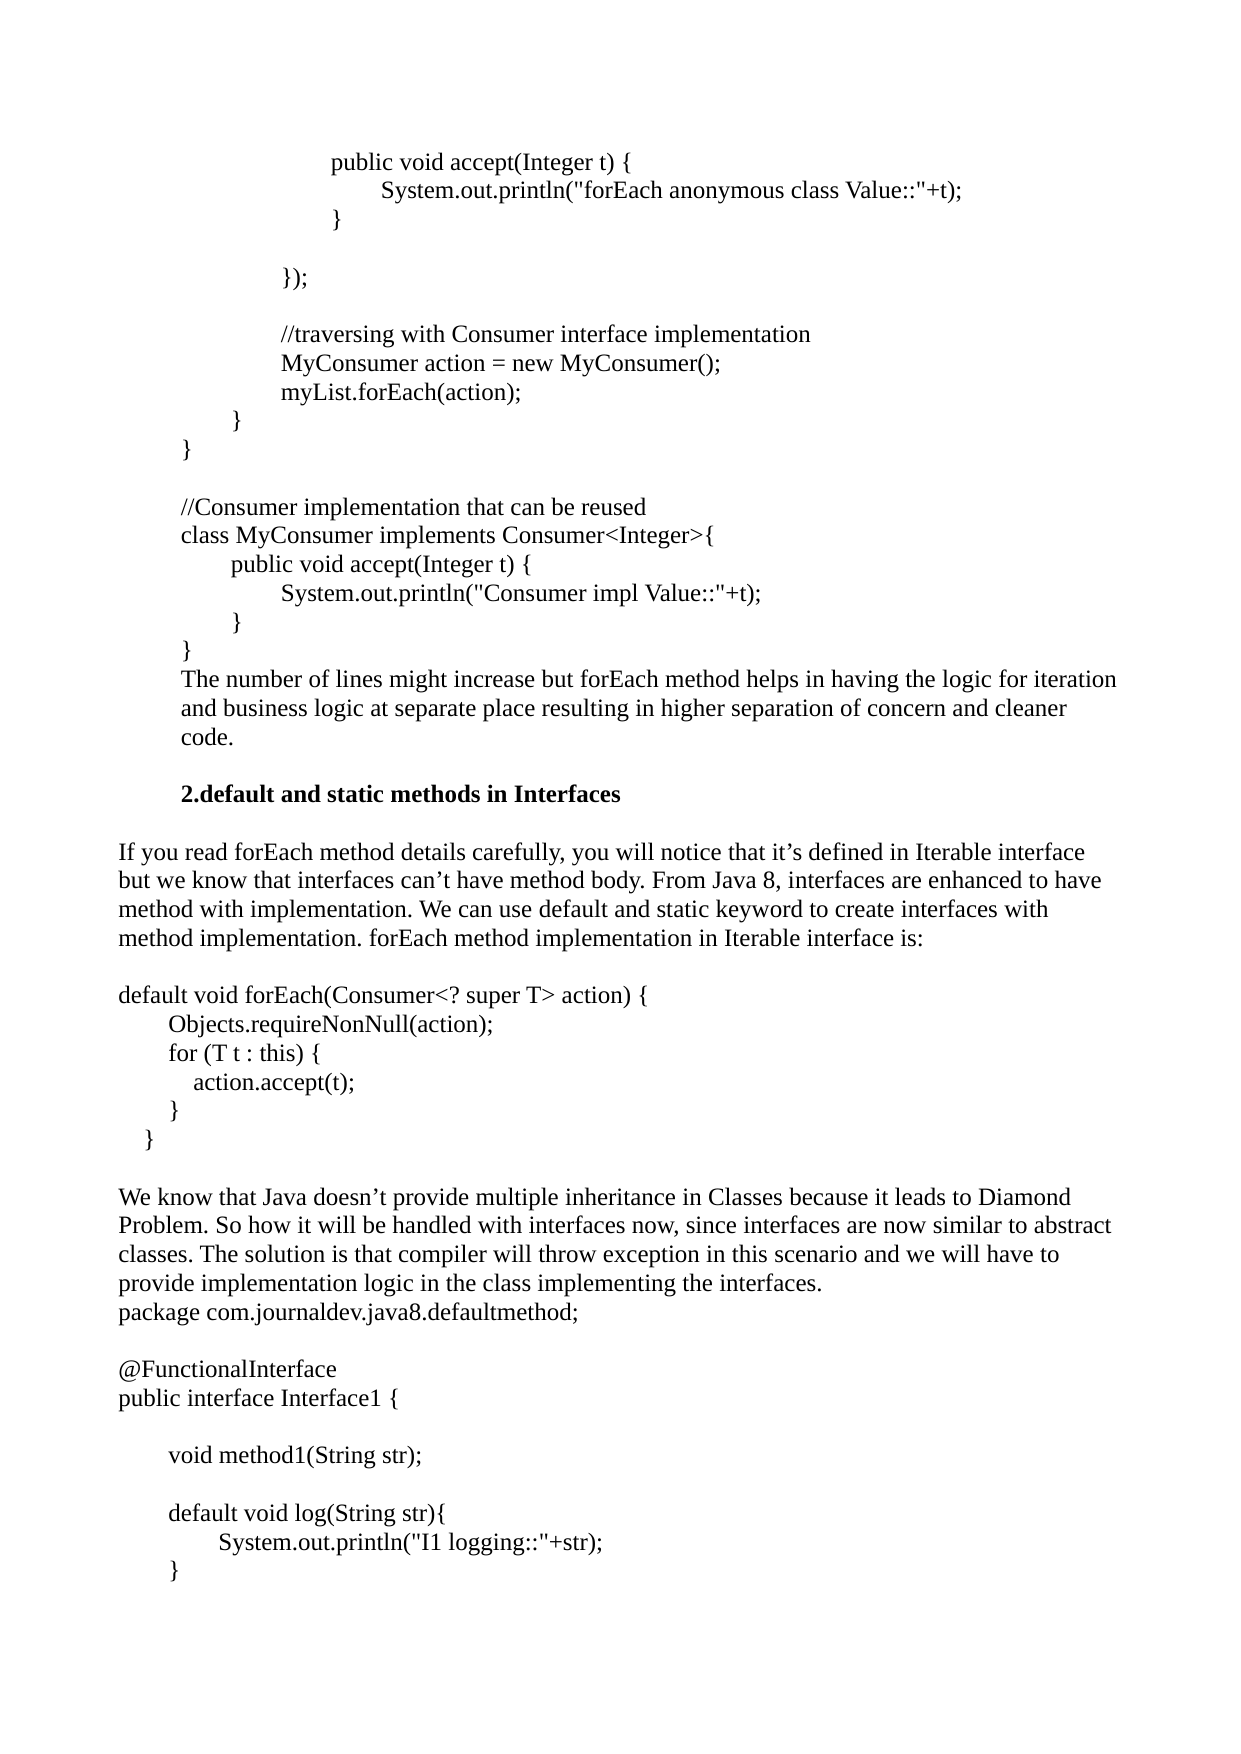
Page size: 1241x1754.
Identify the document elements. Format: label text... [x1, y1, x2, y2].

text Objects.requireNonNull(action); [118, 1009, 1122, 1038]
list System.out.println("forEach anonymous class Value::"+t); [118, 176, 1122, 204]
list The number of lines might increase but forEach method helps in having the logic for iteration and business logic at separate place resulting in higher separation of concern and cleaner code. [118, 664, 1122, 751]
text for (T t : this) { [118, 1038, 1122, 1067]
list } [118, 406, 1122, 434]
list } [118, 434, 1122, 463]
list //Consumer implementation that can be reused [118, 492, 1122, 521]
list //traversing with Consumer interface implementation [118, 319, 1122, 348]
text void method1(String str); [118, 1441, 1122, 1469]
text System.out.println("I1 logging::"+str); [118, 1527, 1122, 1556]
list 2.default and static methods in Interfaces [118, 779, 1122, 808]
list public void accept(Integer t) { [118, 147, 1122, 176]
text } [118, 1556, 1122, 1584]
text @FunctionalInterface [118, 1354, 1122, 1383]
list myList.forEach(action); [118, 377, 1122, 406]
list } [118, 607, 1122, 636]
list System.out.println("Consumer impl Value::"+t); [118, 578, 1122, 607]
list } [118, 204, 1122, 233]
text } [118, 1124, 1122, 1153]
text default void log(String str){ [118, 1498, 1122, 1527]
text public interface Interface1 { [118, 1383, 1122, 1412]
list class MyConsumer implements Consumer<Integer>{ [118, 521, 1122, 549]
text If you read forEach method details carefully, you will notice that it’s defined in Iterable interface but we know that interfaces can’t have method body. From Java 8, interfaces are enhanced to have method with implementation. We can use default and static keyword to create interfaces with method implementation. forEach method implementation in Iterable interface is: [118, 837, 1122, 952]
list MyConsumer action = new MyConsumer(); [118, 348, 1122, 377]
text package com.journaldev.java8.defaultmethod; [118, 1297, 1122, 1326]
text We know that Java doesn’t provide multiple inheritance in Classes because it leads to Diamond Problem. So how it will be handled with interfaces now, since interfaces are now similar to abstract classes. The solution is that compiler will throw exception in this scenario and we will have to provide implementation logic in the class implementing the interfaces. [118, 1182, 1122, 1297]
list } [118, 636, 1122, 664]
text } [118, 1096, 1122, 1124]
text default void forEach(Consumer<? super T> action) { [118, 981, 1122, 1009]
list public void accept(Integer t) { [118, 549, 1122, 578]
list }); [118, 262, 1122, 291]
text action.accept(t); [118, 1067, 1122, 1096]
